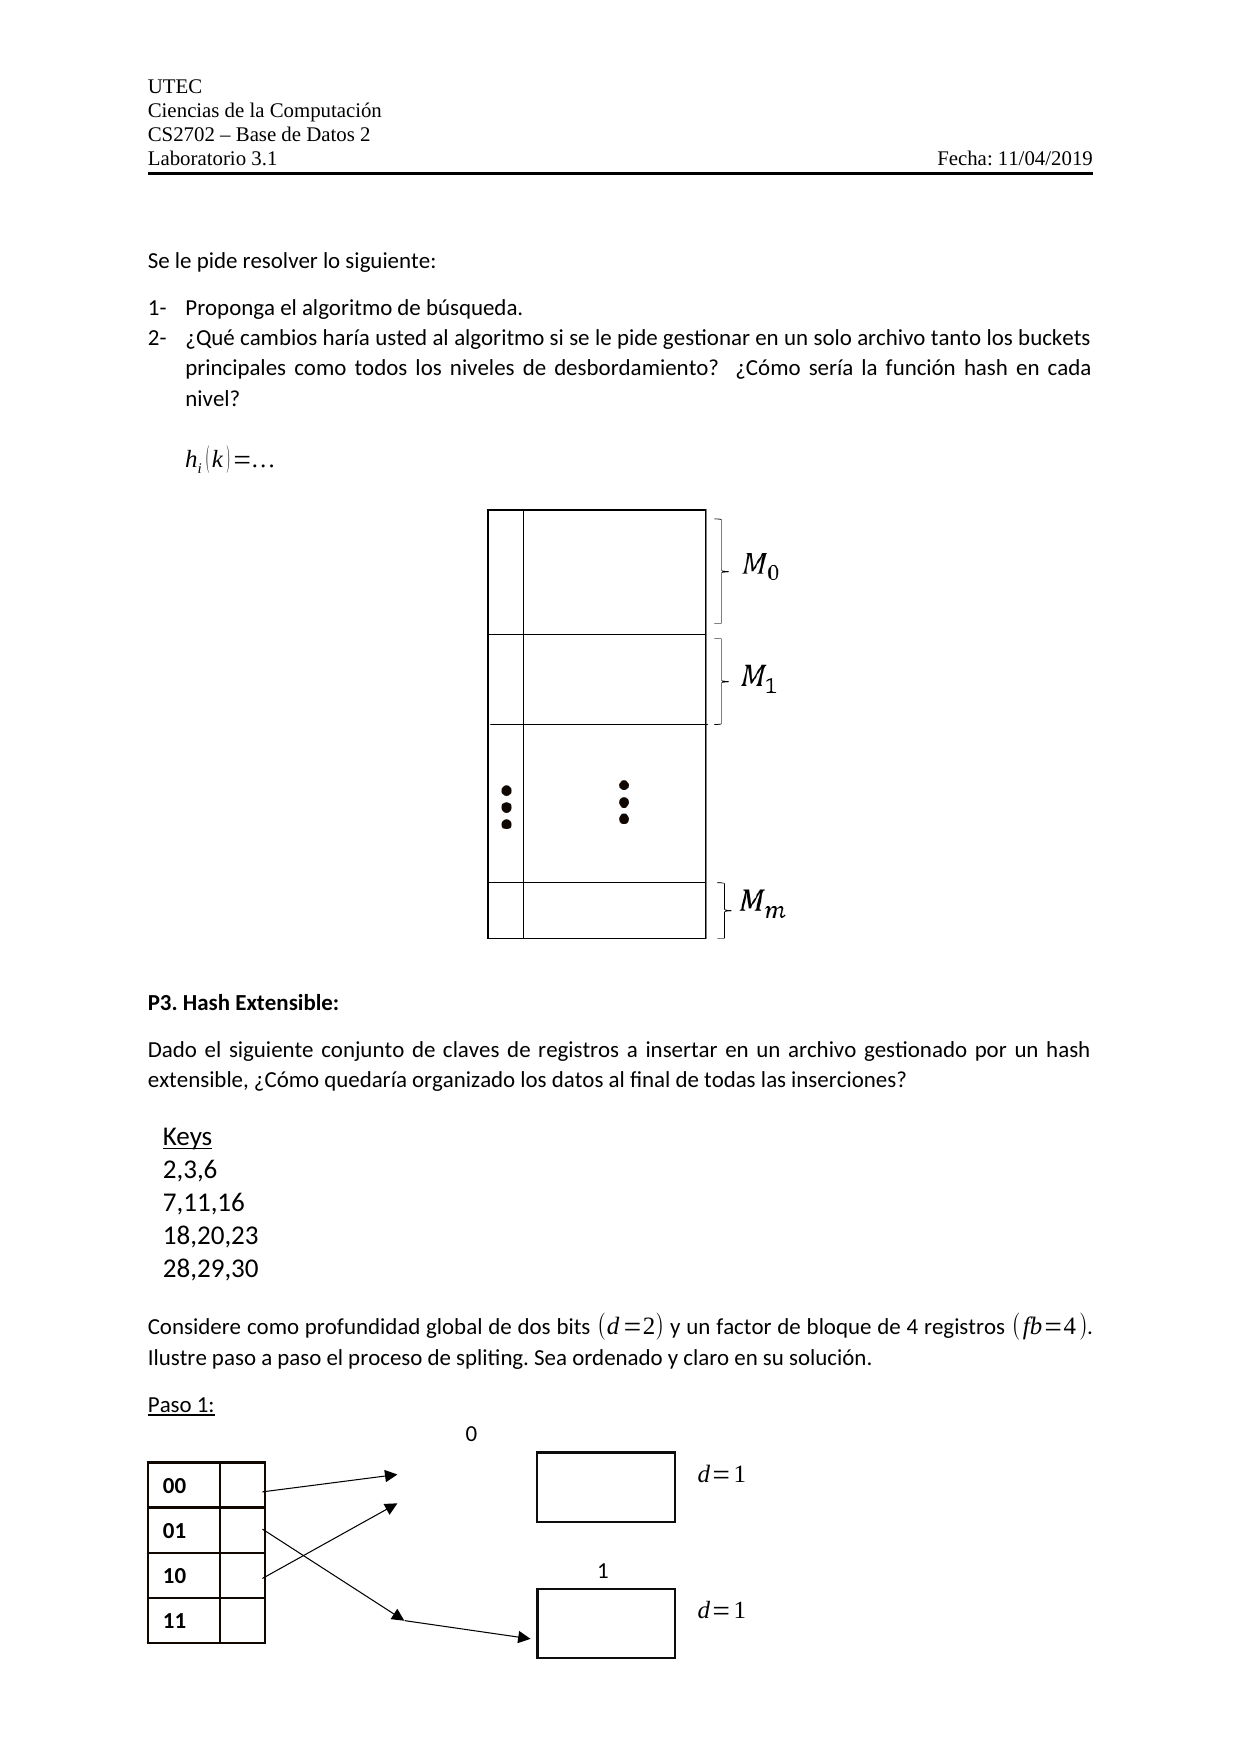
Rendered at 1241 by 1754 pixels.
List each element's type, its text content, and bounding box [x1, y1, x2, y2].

text 1 [597, 1556, 615, 1580]
text Se le pide resolver lo siguiente: [148, 246, 1093, 274]
text 18,20,23 [163, 1218, 346, 1252]
list ¿Qué cambios haría usted al algoritmo si se le pide gestionar en un solo archivo tanto los buckets principales como todos los niveles de desbordamiento? ¿Cómo sería la función hash en cada nivel? [148, 323, 1093, 412]
text 2,3,6 [163, 1152, 346, 1186]
text Dado el siguiente conjunto de claves de registros a insertar en un archivo gestionado por un hash extensible, ¿Cómo quedaría organizado los datos al final de todas las inserciones? [148, 1035, 1093, 1093]
text P3. Hash Extensible: [148, 988, 1093, 1016]
table_cell 01 [149, 1509, 219, 1552]
text 0 [465, 1419, 483, 1443]
picture [487, 509, 791, 939]
table_header [221, 1464, 264, 1506]
table_cell [221, 1554, 264, 1597]
table_header 00 [149, 1464, 219, 1506]
text Keys [163, 1119, 346, 1152]
table_cell 10 [149, 1554, 219, 1597]
list Proponga el algoritmo de búsqueda. [148, 293, 1093, 321]
text 28,29,30 [163, 1252, 346, 1284]
table_cell [221, 1599, 264, 1642]
table_cell [221, 1509, 264, 1552]
text 7,11,16 [163, 1186, 346, 1218]
text Considere como profundidad global de dos bits y un factor de bloque de 4 registros . Ilustre paso a paso el proceso de spliting. Sea ordenado y claro en su solución. [148, 1311, 1093, 1371]
text Paso 1: [148, 1390, 1093, 1418]
table_cell 11 [149, 1599, 219, 1642]
